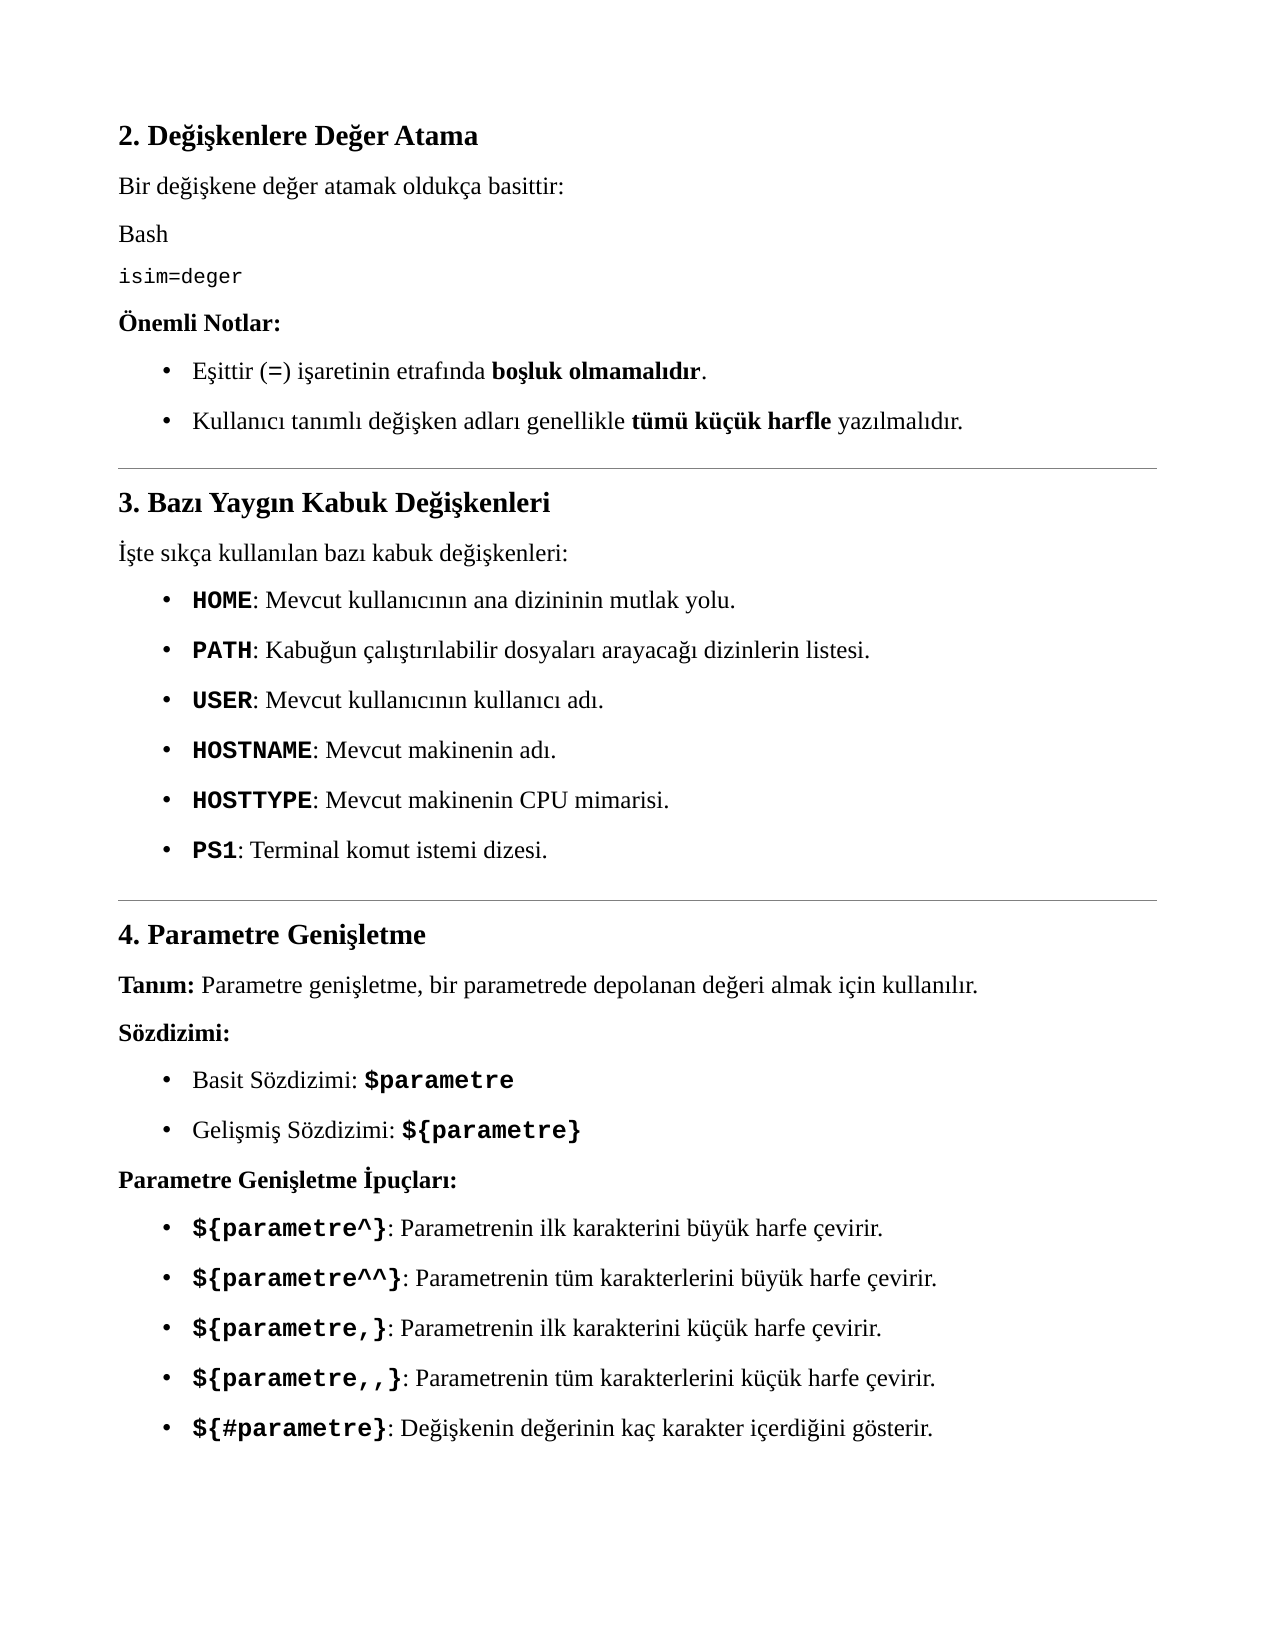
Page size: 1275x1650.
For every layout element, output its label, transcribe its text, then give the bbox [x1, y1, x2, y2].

list USER: Mevcut kullanıcının kullanıcı adı. [162, 686, 1157, 716]
text Tanım: Parametre genişletme, bir parametrede depolanan değeri almak için kullanılır. [118, 970, 1157, 999]
text Önemli Notlar: [118, 308, 1157, 337]
list ${parametre,}: Parametrenin ilk karakterini küçük harfe çevirir. [162, 1313, 1157, 1344]
list HOME: Mevcut kullanıcının ana dizininin mutlak yolu. [162, 586, 1157, 616]
list HOSTNAME: Mevcut makinenin adı. [162, 736, 1157, 766]
text Bir değişkene değer atamak oldukça basittir: [118, 171, 1157, 200]
list ${parametre^}: Parametrenin ilk karakterini büyük harfe çevirir. [162, 1213, 1157, 1244]
text isim=deger [118, 266, 1157, 290]
subtitle 4. Parametre Genişletme [118, 917, 1157, 951]
list Kullanıcı tanımlı değişken adları genellikle tümü küçük harfle yazılmalıdır. [162, 406, 1157, 434]
text Bash [118, 219, 1157, 248]
list ${#parametre}: Değişkenin değerinin kaç karakter içerdiğini gösterir. [162, 1413, 1157, 1444]
text Sözdizimi: [118, 1018, 1157, 1047]
subtitle 3. Bazı Yaygın Kabuk Değişkenleri [118, 485, 1157, 518]
list Gelişmiş Sözdizimi: ${parametre} [162, 1115, 1157, 1146]
text İşte sıkça kullanılan bazı kabuk değişkenleri: [118, 538, 1157, 567]
subtitle 2. Değişkenlere Değer Atama [118, 118, 1157, 152]
list ${parametre^^}: Parametrenin tüm karakterlerini büyük harfe çevirir. [162, 1263, 1157, 1294]
text Parametre Genişletme İpuçları: [118, 1165, 1157, 1194]
list HOSTTYPE: Mevcut makinenin CPU mimarisi. [162, 786, 1157, 816]
list PATH: Kabuğun çalıştırılabilir dosyaları arayacağı dizinlerin listesi. [162, 636, 1157, 666]
list PS1: Terminal komut istemi dizesi. [162, 836, 1157, 866]
list ${parametre,,}: Parametrenin tüm karakterlerini küçük harfe çevirir. [162, 1363, 1157, 1394]
list Basit Sözdizimi: $parametre [162, 1065, 1157, 1096]
list Eşittir (=) işaretinin etrafında boşluk olmamalıdır. [162, 356, 1157, 387]
